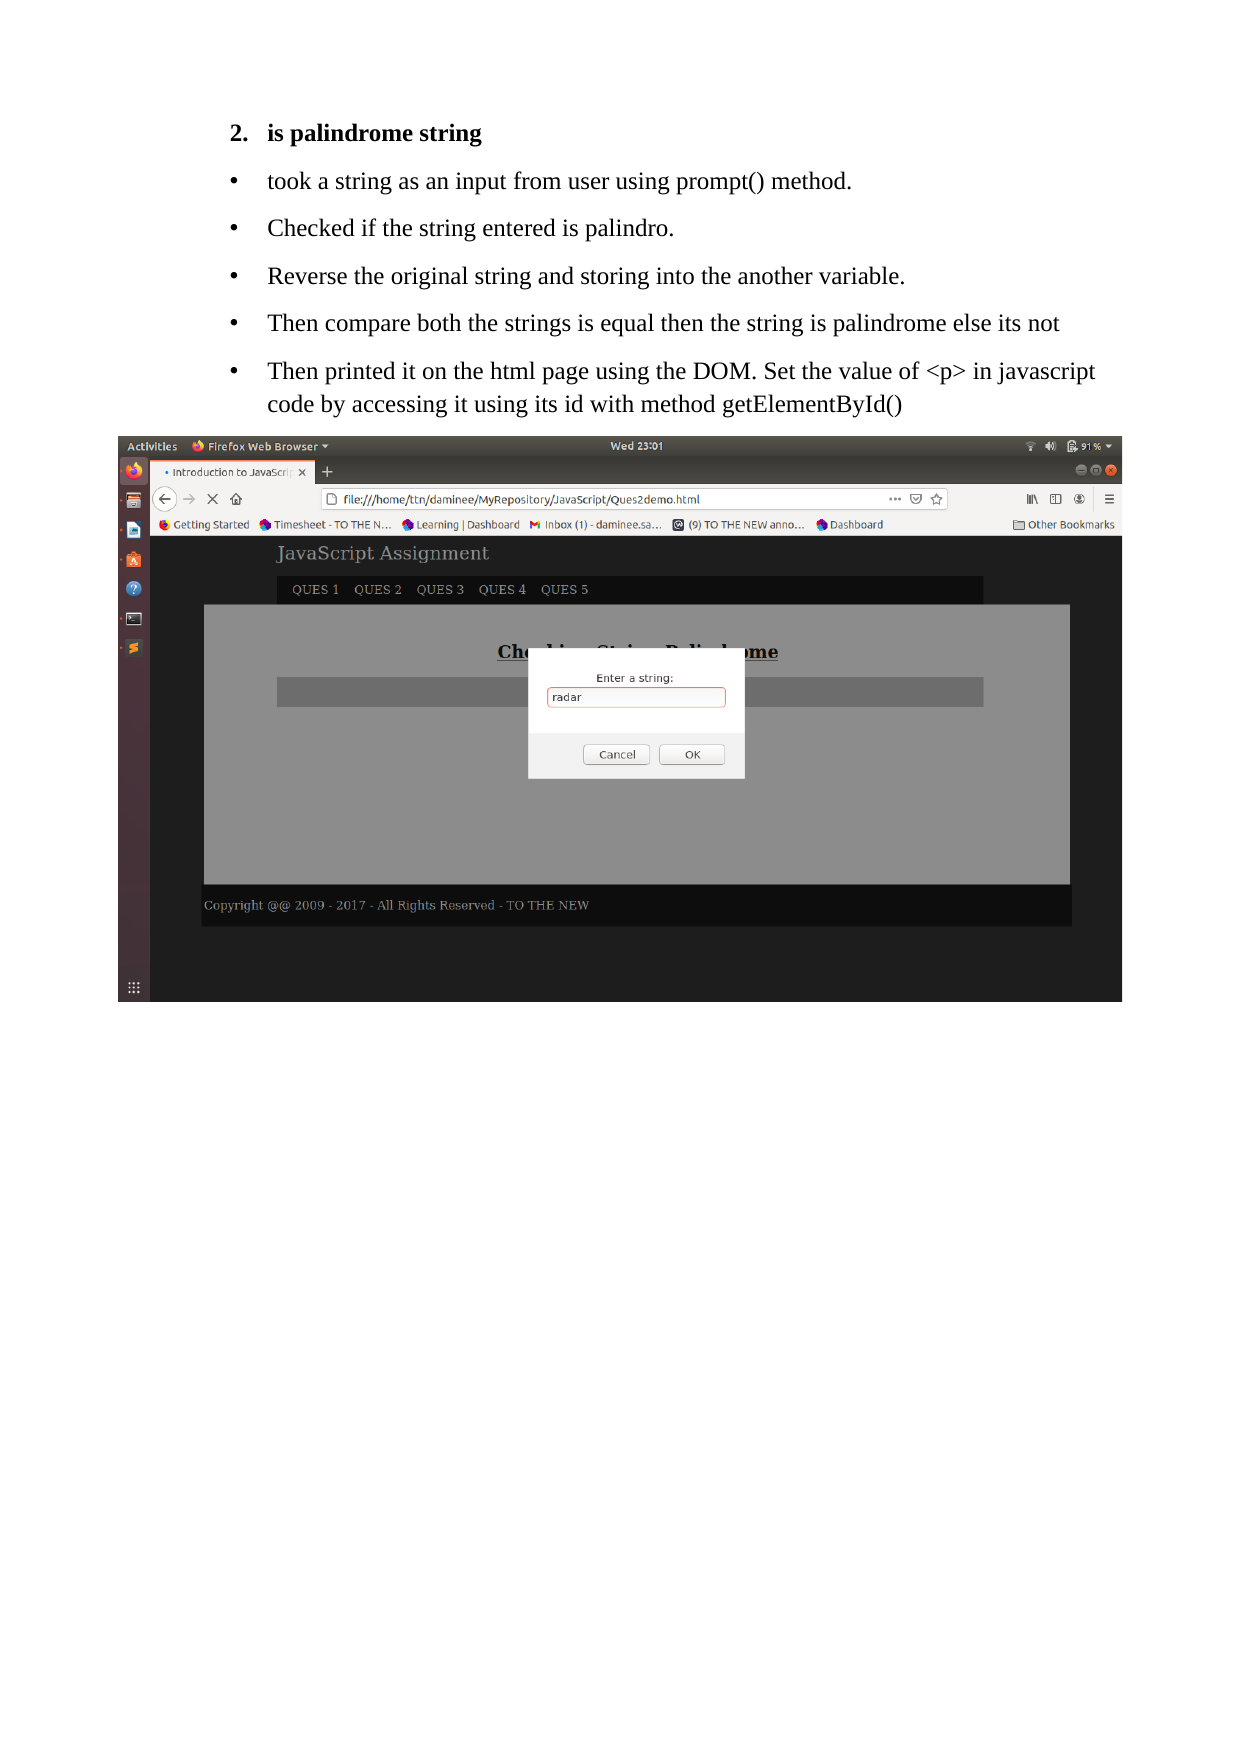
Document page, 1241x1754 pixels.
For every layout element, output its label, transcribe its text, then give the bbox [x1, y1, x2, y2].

list is palindrome string [229, 118, 1122, 147]
list took a string as an input from user using prompt() method. [229, 166, 1122, 194]
picture [118, 436, 1123, 1002]
list Reverse the original string and storing into the another variable. [229, 261, 1122, 290]
list Checked if the string entered is palindro. [229, 213, 1122, 242]
list Then compare both the strings is equal then the string is palindrome else its not [229, 308, 1122, 337]
list Then printed it on the html page using the DOM. Set the value of <p> in javascript code by accessing it using its id with method getElementById() [229, 356, 1122, 418]
